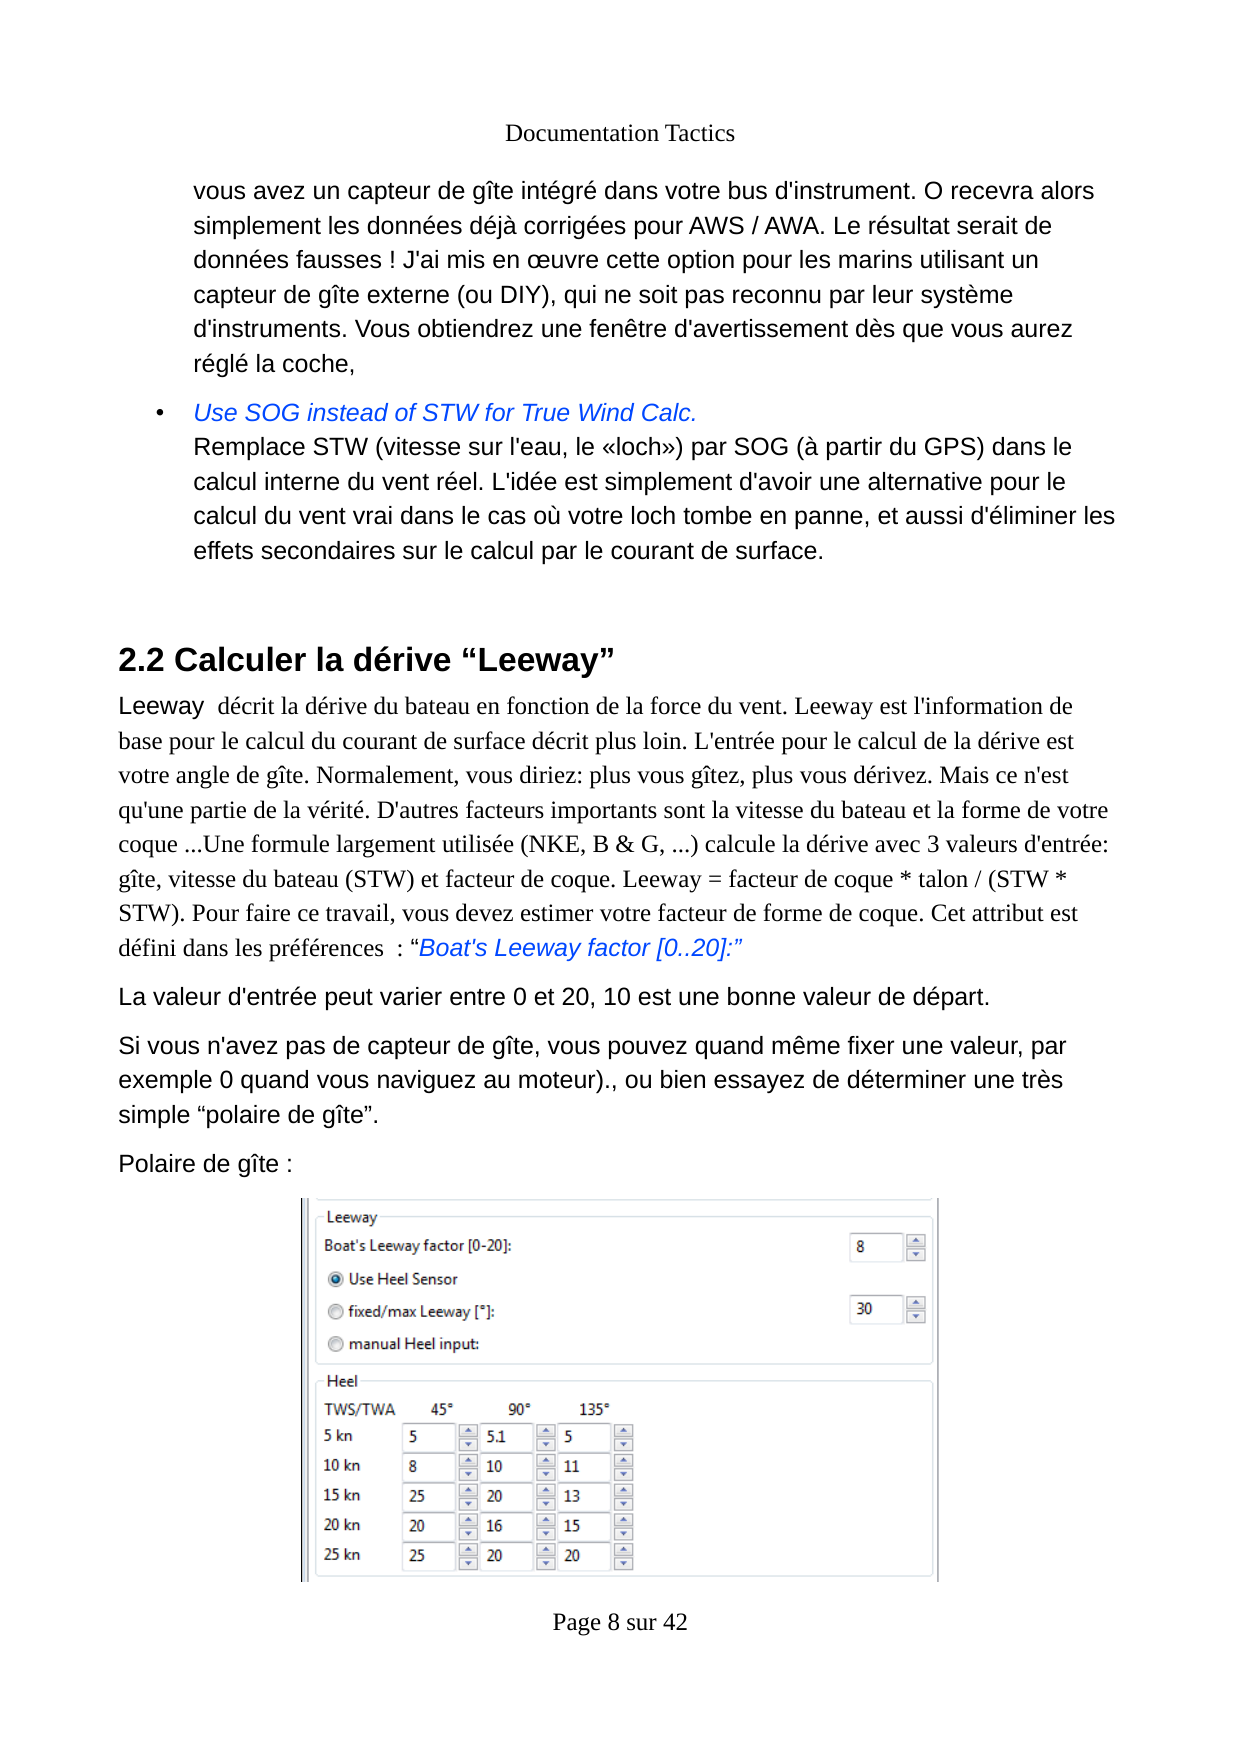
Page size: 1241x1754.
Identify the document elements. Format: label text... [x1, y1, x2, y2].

text La valeur d'entrée peut varier entre 0 et 20, 10 est une bonne valeur de départ. [118, 982, 1122, 1011]
text Si vous n'avez pas de capteur de gîte, vous pouvez quand même fixer une valeur, par exemple 0 quand vous naviguez au moteur)., ou bien essayez de déterminer une très simple “polaire de gîte”. [118, 1031, 1122, 1129]
text Leeway décrit la dérive du bateau en fonction de la force du vent. Leeway est l'information de base pour le calcul du courant de surface décrit plus loin. L'entrée pour le calcul de la dérive est votre angle de gîte. Normalement, vous diriez: plus vous gîtez, plus vous dérivez. Mais ce n'est qu'une partie de la vérité. D'autres facteurs importants sont la vitesse du bateau et la forme de votre coque ...Une formule largement utilisée (NKE, B & G, ...) calcule la dérive avec 3 valeurs d'entrée: gîte, vitesse du bateau (STW) et facteur de coque. Leeway = facteur de coque * talon / (STW * STW). Pour faire ce travail, vous devez estimer votre facteur de forme de coque. Cet attribut est défini dans les préférences : “Boat's Leeway factor [0..20]:” [118, 691, 1122, 962]
subtitle 2.2 Calculer la dérive “Leeway” [118, 640, 1122, 679]
list vous avez un capteur de gîte intégré dans votre bus d'instrument. O recevra alors simplement les données déjà corrigées pour AWS / AWA. Le résultat serait de données fausses ! J'ai mis en œuvre cette option pour les marins utilisant un capteur de gîte externe (ou DIY), qui ne soit pas reconnu par leur système d'instruments. Vous obtiendrez une fenêtre d'avertissement dès que vous aurez réglé la coche, [156, 176, 1122, 377]
text Polaire de gîte : [118, 1149, 1122, 1178]
picture [301, 1198, 940, 1582]
list Use SOG instead of STW for True Wind Calc. Remplace STW (vitesse sur l'eau, le «loch») par SOG (à partir du GPS) dans le calcul interne du vent réel. L'idée est simplement d'avoir une alternative pour le calcul du vent vrai dans le cas où votre loch tombe en panne, et aussi d'éliminer les effets secondaires sur le calcul par le courant de surface. [156, 398, 1122, 564]
